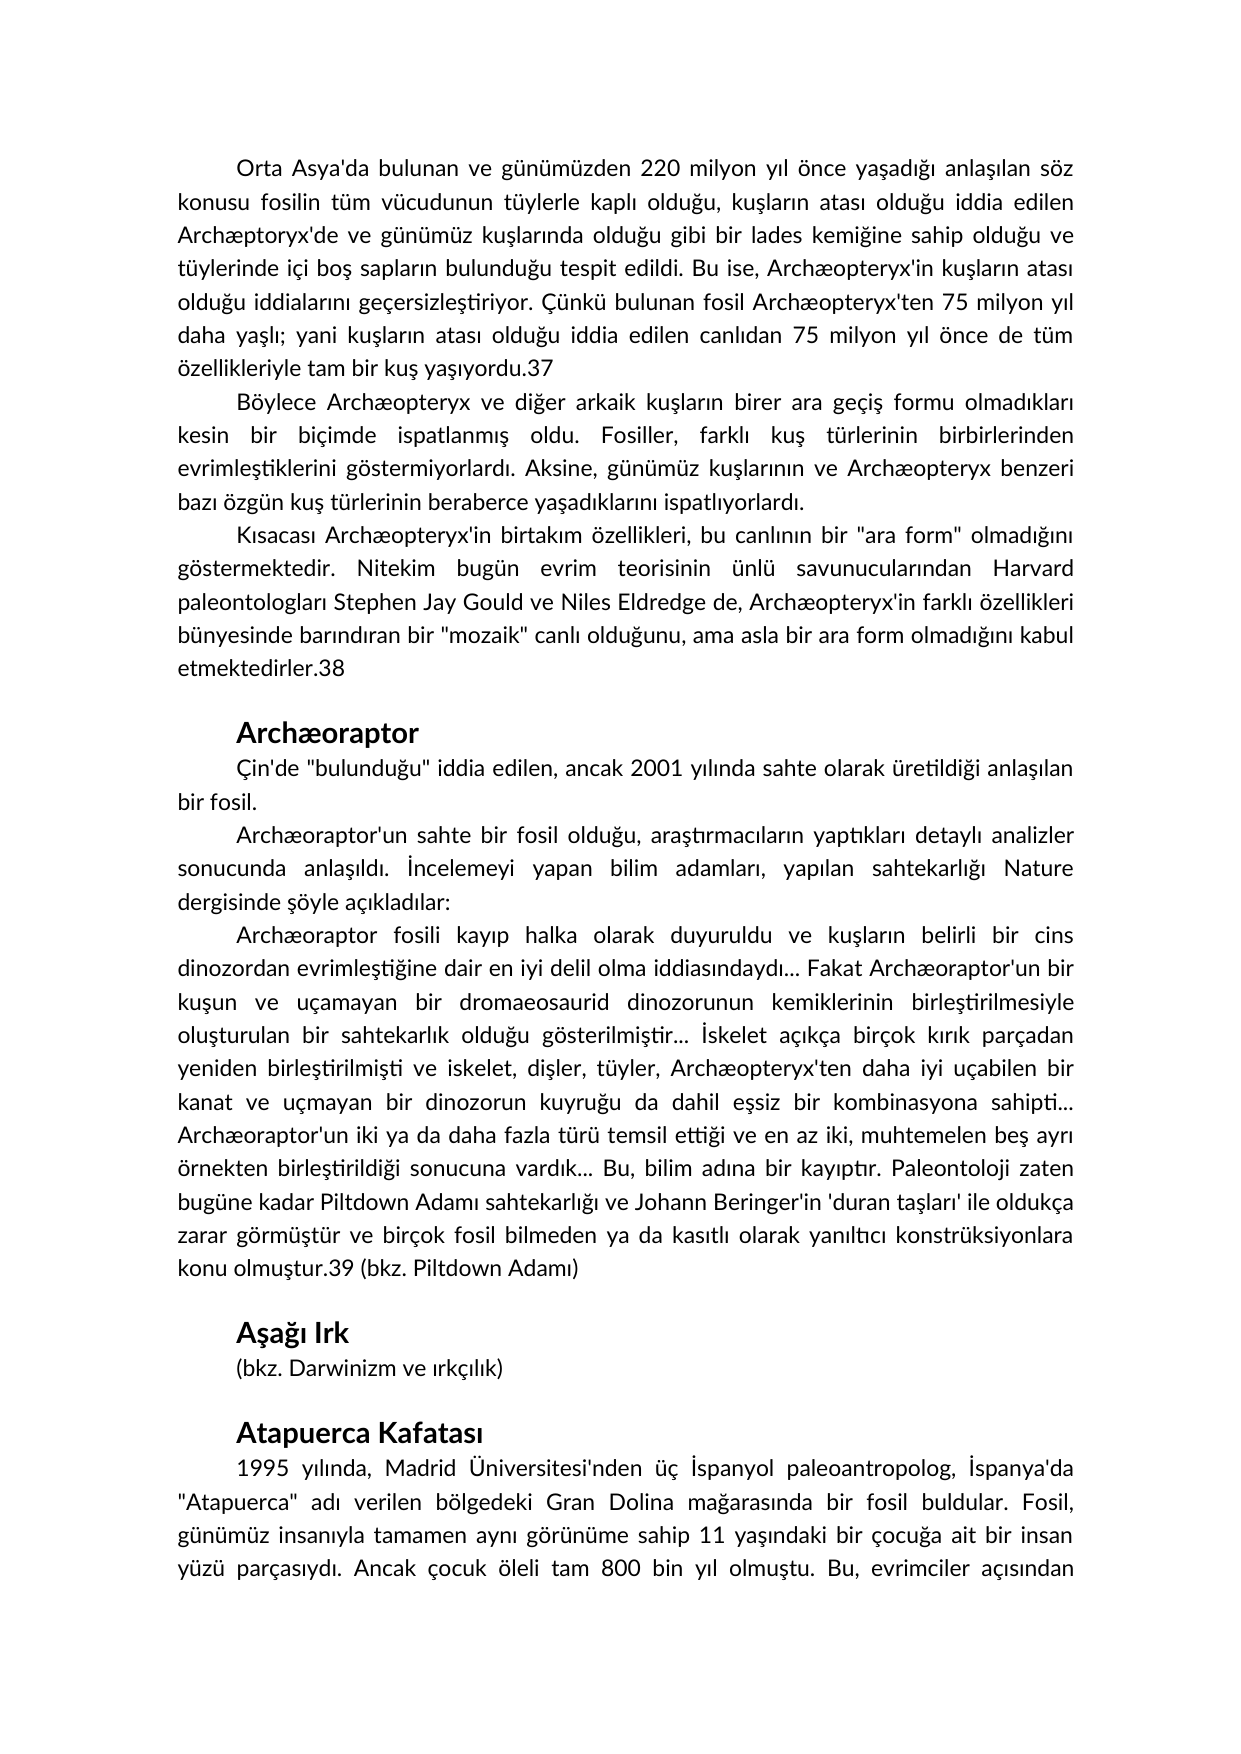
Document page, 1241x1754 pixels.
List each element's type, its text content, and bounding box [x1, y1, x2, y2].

text Çin'de "bulunduğu" iddia edilen, ancak 2001 yılında sahte olarak üretildiği anlaşılan bir fosil. [177, 750, 1075, 817]
subtitle Atapuerca Kafatası [177, 1417, 1075, 1450]
subtitle Archæoraptor [177, 717, 1075, 750]
text Orta Asya'da bulunan ve günümüzden 220 milyon yıl önce yaşadığı anlaşılan söz konusu fosilin tüm vücudunun tüylerle kaplı olduğu, kuşların atası olduğu iddia edilen Archæptoryx'de ve günümüz kuşlarında olduğu gibi bir lades kemiğine sahip olduğu ve tüylerinde içi boş sapların bulunduğu tespit edildi. Bu ise, Archæopteryx'in kuşların atası olduğu iddialarını geçersizleştiriyor. Çünkü bulunan fosil Archæopteryx'ten 75 milyon yıl daha yaşlı; yani kuşların atası olduğu iddia edilen canlıdan 75 milyon yıl önce de tüm özellikleriyle tam bir kuş yaşıyordu.37 [177, 150, 1075, 383]
text Archæoraptor'un sahte bir fosil olduğu, araştırmacıların yaptıkları detaylı analizler sonucunda anlaşıldı. İncelemeyi yapan bilim adamları, yapılan sahtekarlığı Nature dergisinde şöyle açıkladılar: [177, 817, 1075, 917]
text 1995 yılında, Madrid Üniversitesi'nden üç İspanyol paleoantropolog, İspanya'da "Atapuerca" adı verilen bölgedeki Gran Dolina mağarasında bir fosil buldular. Fosil, günümüz insanıyla tamamen aynı görünüme sahip 11 yaşındaki bir çocuğa ait bir insan yüzü parçasıydı. Ancak çocuk öleli tam 800 bin yıl olmuştu. Bu, evrimciler açısından [177, 1450, 1075, 1583]
text Böylece Archæopteryx ve diğer arkaik kuşların birer ara geçiş formu olmadıkları kesin bir biçimde ispatlanmış oldu. Fosiller, farklı kuş türlerinin birbirlerinden evrimleştiklerini göstermiyorlardı. Aksine, günümüz kuşlarının ve Archæopteryx benzeri bazı özgün kuş türlerinin beraberce yaşadıklarını ispatlıyorlardı. [177, 383, 1075, 517]
text (bkz. Darwinizm ve ırkçılık) [177, 1350, 1075, 1383]
text Archæoraptor fosili kayıp halka olarak duyuruldu ve kuşların belirli bir cins dinozordan evrimleştiğine dair en iyi delil olma iddiasındaydı... Fakat Archæoraptor'un bir kuşun ve uçamayan bir dromaeosaurid dinozorunun kemiklerinin birleştirilmesiyle oluşturulan bir sahtekarlık olduğu gösterilmiştir... İskelet açıkça birçok kırık parçadan yeniden birleştirilmişti ve iskelet, dişler, tüyler, Archæopteryx'ten daha iyi uçabilen bir kanat ve uçmayan bir dinozorun kuyruğu da dahil eşsiz bir kombinasyona sahipti... Archæoraptor'un iki ya da daha fazla türü temsil ettiği ve en az iki, muhtemelen beş ayrı örnekten birleştirildiği sonucuna vardık... Bu, bilim adına bir kayıptır. Paleontoloji zaten bugüne kadar Piltdown Adamı sahtekarlığı ve Johann Beringer'in 'duran taşları' ile oldukça zarar görmüştür ve birçok fosil bilmeden ya da kasıtlı olarak yanıltıcı konstrüksiyonlara konu olmuştur.39 (bkz. Piltdown Adamı) [177, 917, 1075, 1283]
subtitle Aşağı Irk [177, 1317, 1075, 1350]
text Kısacası Archæopteryx'in birtakım özellikleri, bu canlının bir "ara form" olmadığını göstermektedir. Nitekim bugün evrim teorisinin ünlü savunucularından Harvard paleontologları Stephen Jay Gould ve Niles Eldredge de, Archæopteryx'in farklı özellikleri bünyesinde barındıran bir "mozaik" canlı olduğunu, ama asla bir ara form olmadığını kabul etmektedirler.38 [177, 517, 1075, 683]
